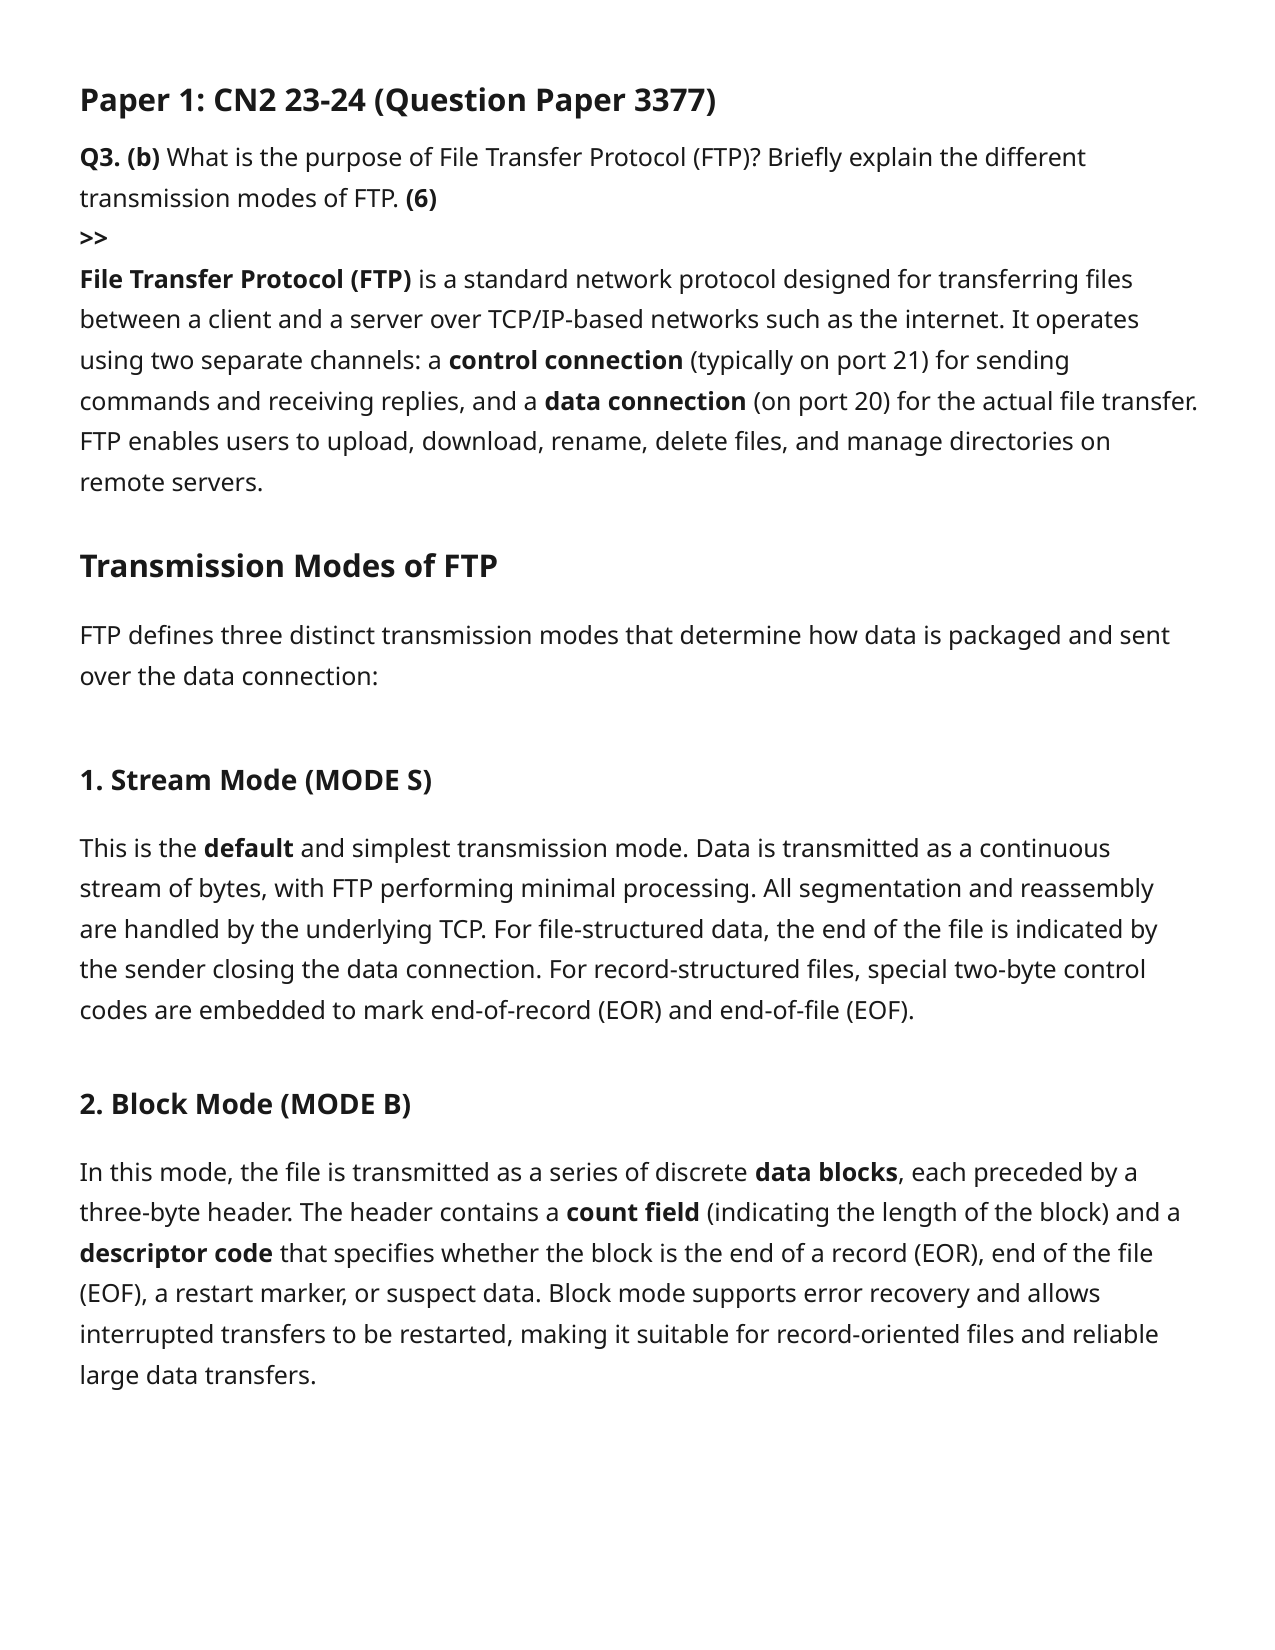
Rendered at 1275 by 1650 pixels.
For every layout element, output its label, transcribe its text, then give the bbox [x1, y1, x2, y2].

text In this mode, the file is transmitted as a series of discrete data blocks, each preceded by a three-byte header. The header contains a count field (indicating the length of the block) and a descriptor code that specifies whether the block is the end of a record (EOR), end of the file (EOF), a restart marker, or suspect data. Block mode supports error recovery and allows interrupted transfers to be restarted, making it suitable for record-oriented files and reliable large data transfers. [78, 1148, 1197, 1391]
subtitle 1. Stream Mode (MODE S) [78, 755, 1197, 799]
text >> [78, 214, 1197, 255]
text This is the default and simplest transmission mode. Data is transmitted as a continuous stream of bytes, with FTP performing minimal processing. All segmentation and reassembly are handled by the underlying TCP. For file-structured data, the end of the file is indicated by the sender closing the data connection. For record-structured files, special two-byte control codes are embedded to mark end-of-record (EOR) and end-of-file (EOF). [78, 824, 1197, 1027]
text Q3. (b) What is the purpose of File Transfer Protocol (FTP)? Briefly explain the different transmission modes of FTP. (6) [78, 133, 1197, 214]
text File Transfer Protocol (FTP) is a standard network protocol designed for transferring files between a client and a server over TCP/IP-based networks such as the internet. It operates using two separate channels: a control connection (typically on port 21) for sending commands and receiving replies, and a data connection (on port 20) for the actual file transfer. FTP enables users to upload, download, rename, delete files, and manage directories on remote servers. [78, 255, 1197, 499]
subtitle Paper 1: CN2 23-24 (Question Paper 3377) [78, 78, 1197, 121]
text FTP defines three distinct transmission modes that determine how data is packaged and sent over the data connection: [78, 611, 1197, 692]
subtitle 2. Block Mode (MODE B) [78, 1079, 1197, 1123]
subtitle Transmission Modes of FTP [78, 536, 1197, 586]
